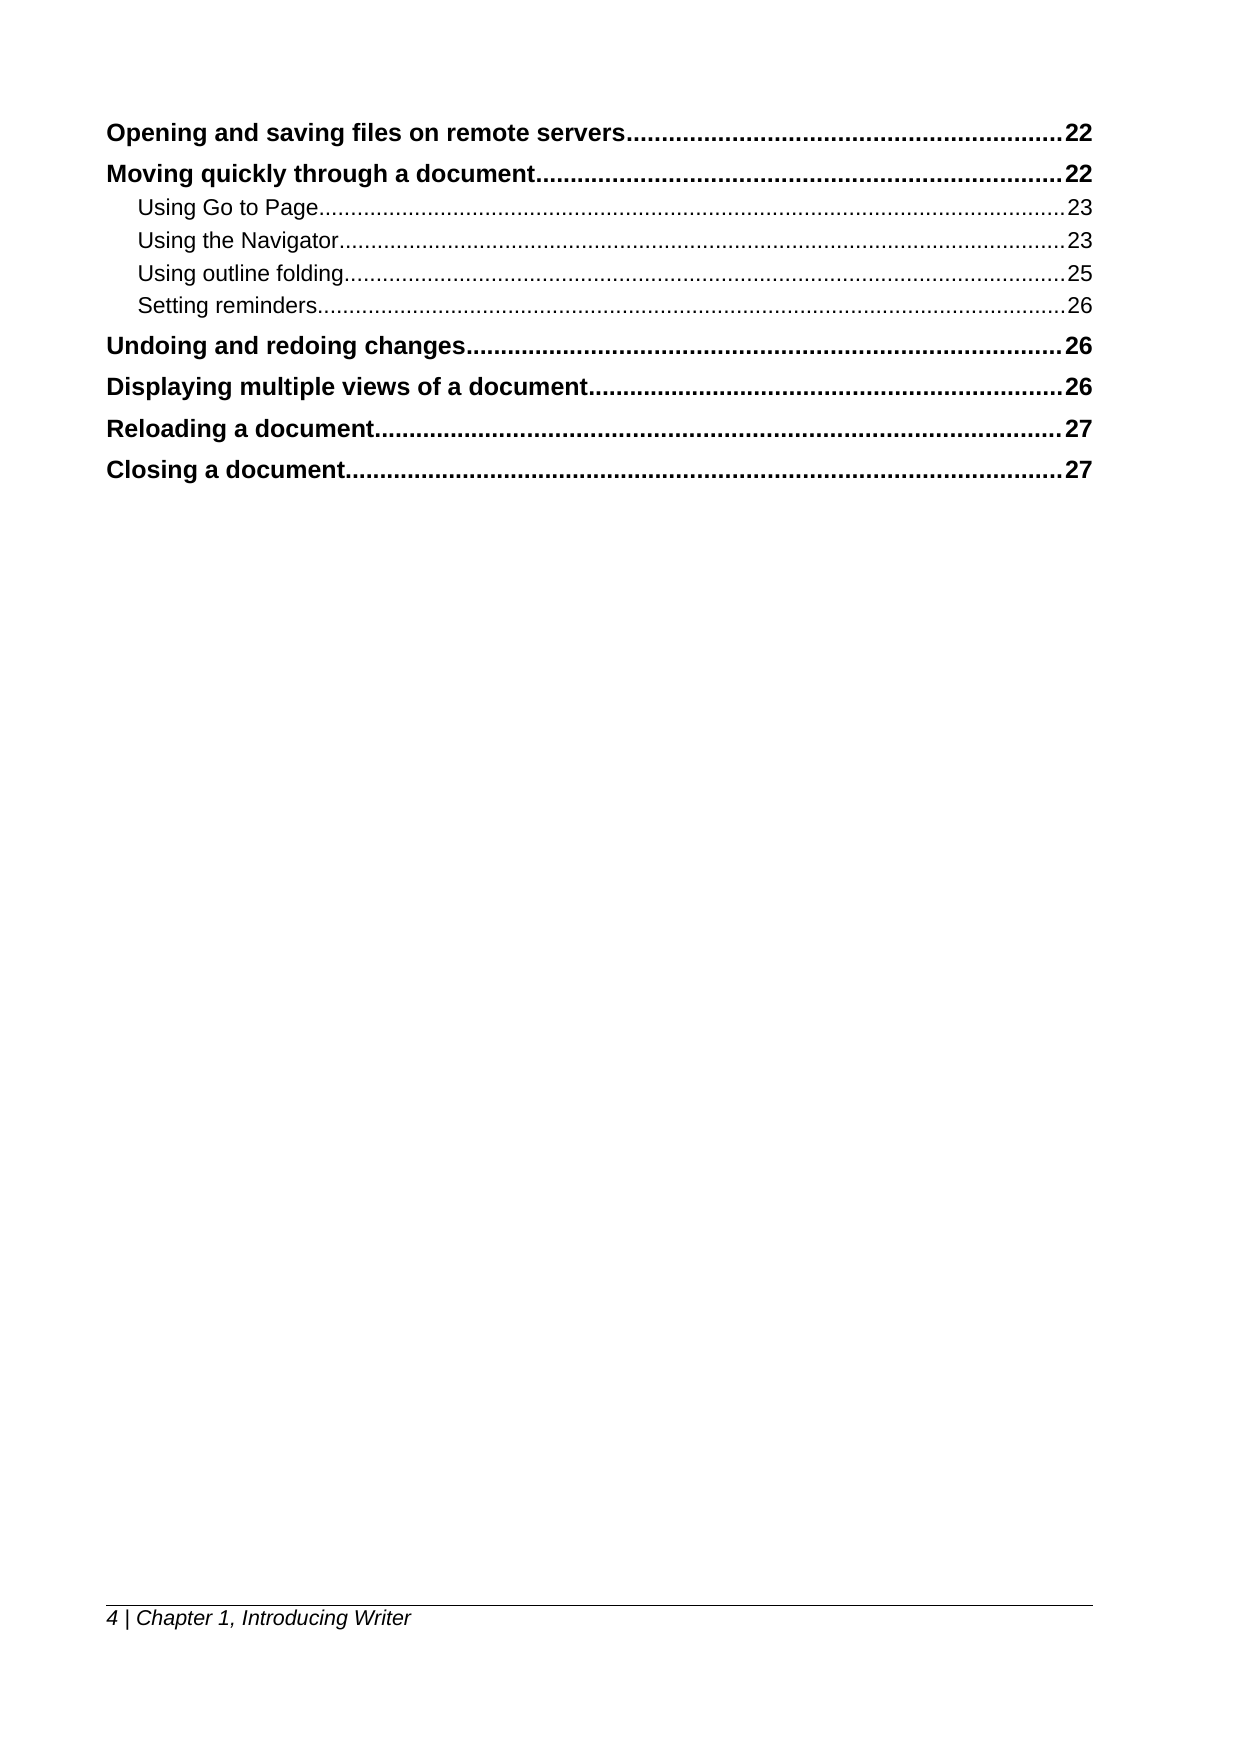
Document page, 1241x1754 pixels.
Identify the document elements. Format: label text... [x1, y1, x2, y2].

text Moving quickly through a document 22 [106, 159, 1093, 188]
text Undoing and redoing changes 26 [106, 331, 1093, 360]
text Opening and saving files on remote servers 22 [106, 118, 1093, 147]
text Using outline folding 25 [137, 259, 1093, 286]
text Setting reminders 26 [137, 292, 1093, 318]
text Displaying multiple views of a document 26 [106, 372, 1093, 401]
text Reloading a document 27 [106, 413, 1093, 442]
text Using the Navigator 23 [137, 227, 1093, 253]
text Closing a document 27 [106, 455, 1093, 483]
text Using Go to Page 23 [137, 194, 1093, 221]
